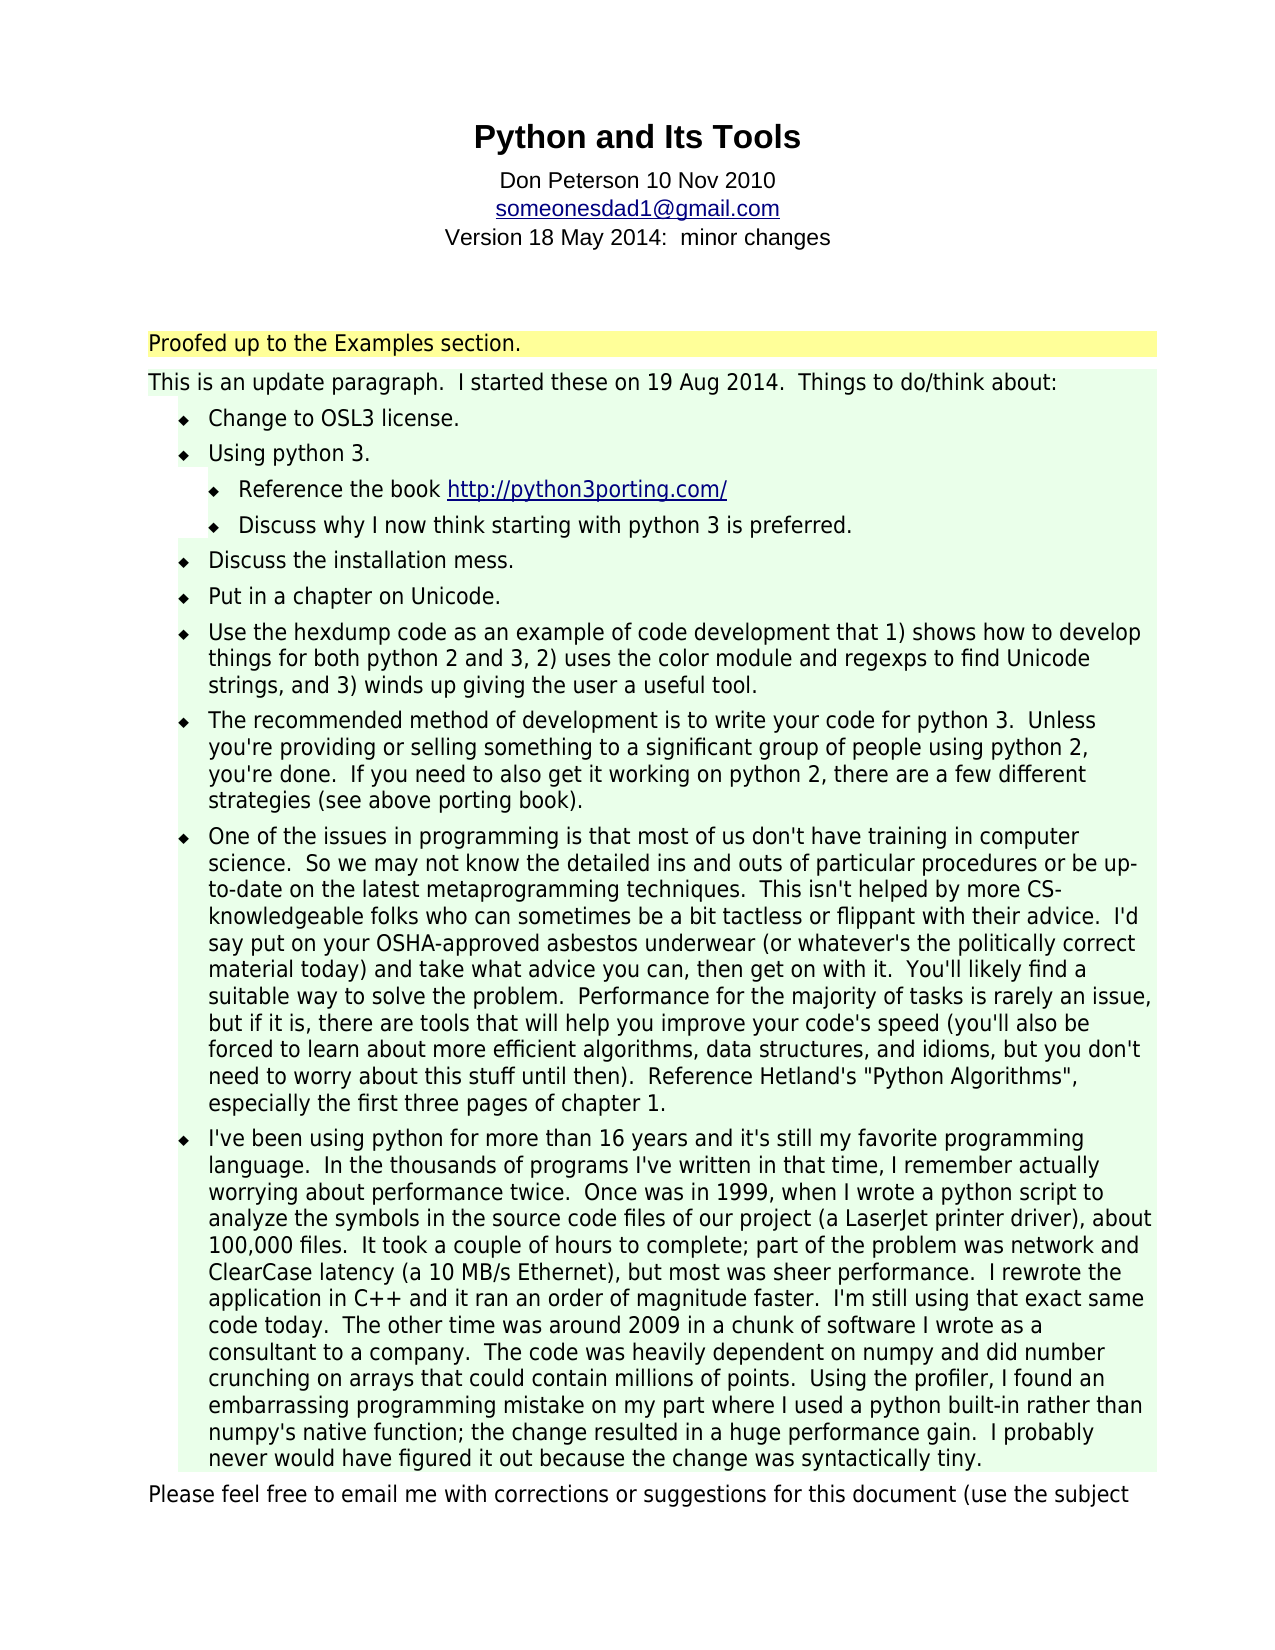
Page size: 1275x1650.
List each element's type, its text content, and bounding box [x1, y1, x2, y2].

list Use the hexdump code as an example of code development that 1) shows how to develop things for both python 2 and 3, 2) uses the color module and regexps to find Unicode strings, and 3) winds up giving the user a useful tool. [178, 619, 1157, 699]
list Change to OSL3 license. [178, 405, 1157, 432]
list Put in a chapter on Unicode. [178, 583, 1157, 610]
title Python and Its Tools [118, 118, 1157, 155]
subtitle Don Peterson 10 Nov 2010 [118, 167, 1157, 193]
list Using python 3. [178, 441, 1157, 467]
list Discuss the installation mess. [178, 547, 1157, 574]
list Reference the book http://python3porting.com/ [208, 476, 1157, 503]
list The recommended method of development is to write your code for python 3. Unless you're providing or selling something to a significant group of people using python 2, you're done. If you need to also get it working on python 2, there are a few different strategies (see above porting book). [178, 708, 1157, 814]
list I've been using python for more than 16 years and it's still my favorite programming language. In the thousands of programs I've written in that time, I remember actually worrying about performance twice. Once was in 1999, when I wrote a python script to analyze the symbols in the source code files of our project (a LaserJet printer driver), about 100,000 files. It took a couple of hours to complete; part of the problem was network and ClearCase latency (a 10 MB/s Ethernet), but most was sheer performance. I rewrote the application in C++ and it ran an order of magnitude faster. I'm still using that exact same code today. The other time was around 2009 in a chunk of software I wrote as a consultant to a company. The code was heavily dependent on numpy and did number crunching on arrays that could contain millions of points. Using the profiler, I found an embarrassing programming mistake on my part where I used a python built-in rather than numpy's native function; the change resulted in a huge performance gain. I probably never would have figured it out because the change was syntactically tiny. [178, 1126, 1157, 1472]
text This is an update paragraph. I started these on 19 Aug 2014. Things to do/think about: [148, 369, 1157, 396]
subtitle someonesdad1@gmail.com [118, 196, 1157, 222]
text Please feel free to email me with corrections or suggestions for this document (use the subject [148, 1481, 1157, 1508]
subtitle Version 18 May 2014: minor changes [118, 225, 1157, 250]
list One of the issues in programming is that most of us don't have training in computer science. So we may not know the detailed ins and outs of particular procedures or be up-to-date on the latest metaprogramming techniques. This isn't helped by more CS-knowledgeable folks who can sometimes be a bit tactless or flippant with their advice. I'd say put on your OSHA-approved asbestos underwear (or whatever's the politically correct material today) and take what advice you can, then get on with it. You'll likely find a suitable way to solve the problem. Performance for the majority of tasks is rarely an issue, but if it is, there are tools that will help you improve your code's speed (you'll also be forced to learn about more efficient algorithms, data structures, and idioms, but you don't need to worry about this stuff until then). Reference Hetland's "Python Algorithms", especially the first three pages of chapter 1. [178, 823, 1157, 1117]
text Proofed up to the Examples section. [148, 331, 1157, 357]
list Discuss why I now think starting with python 3 is preferred. [208, 512, 1157, 538]
